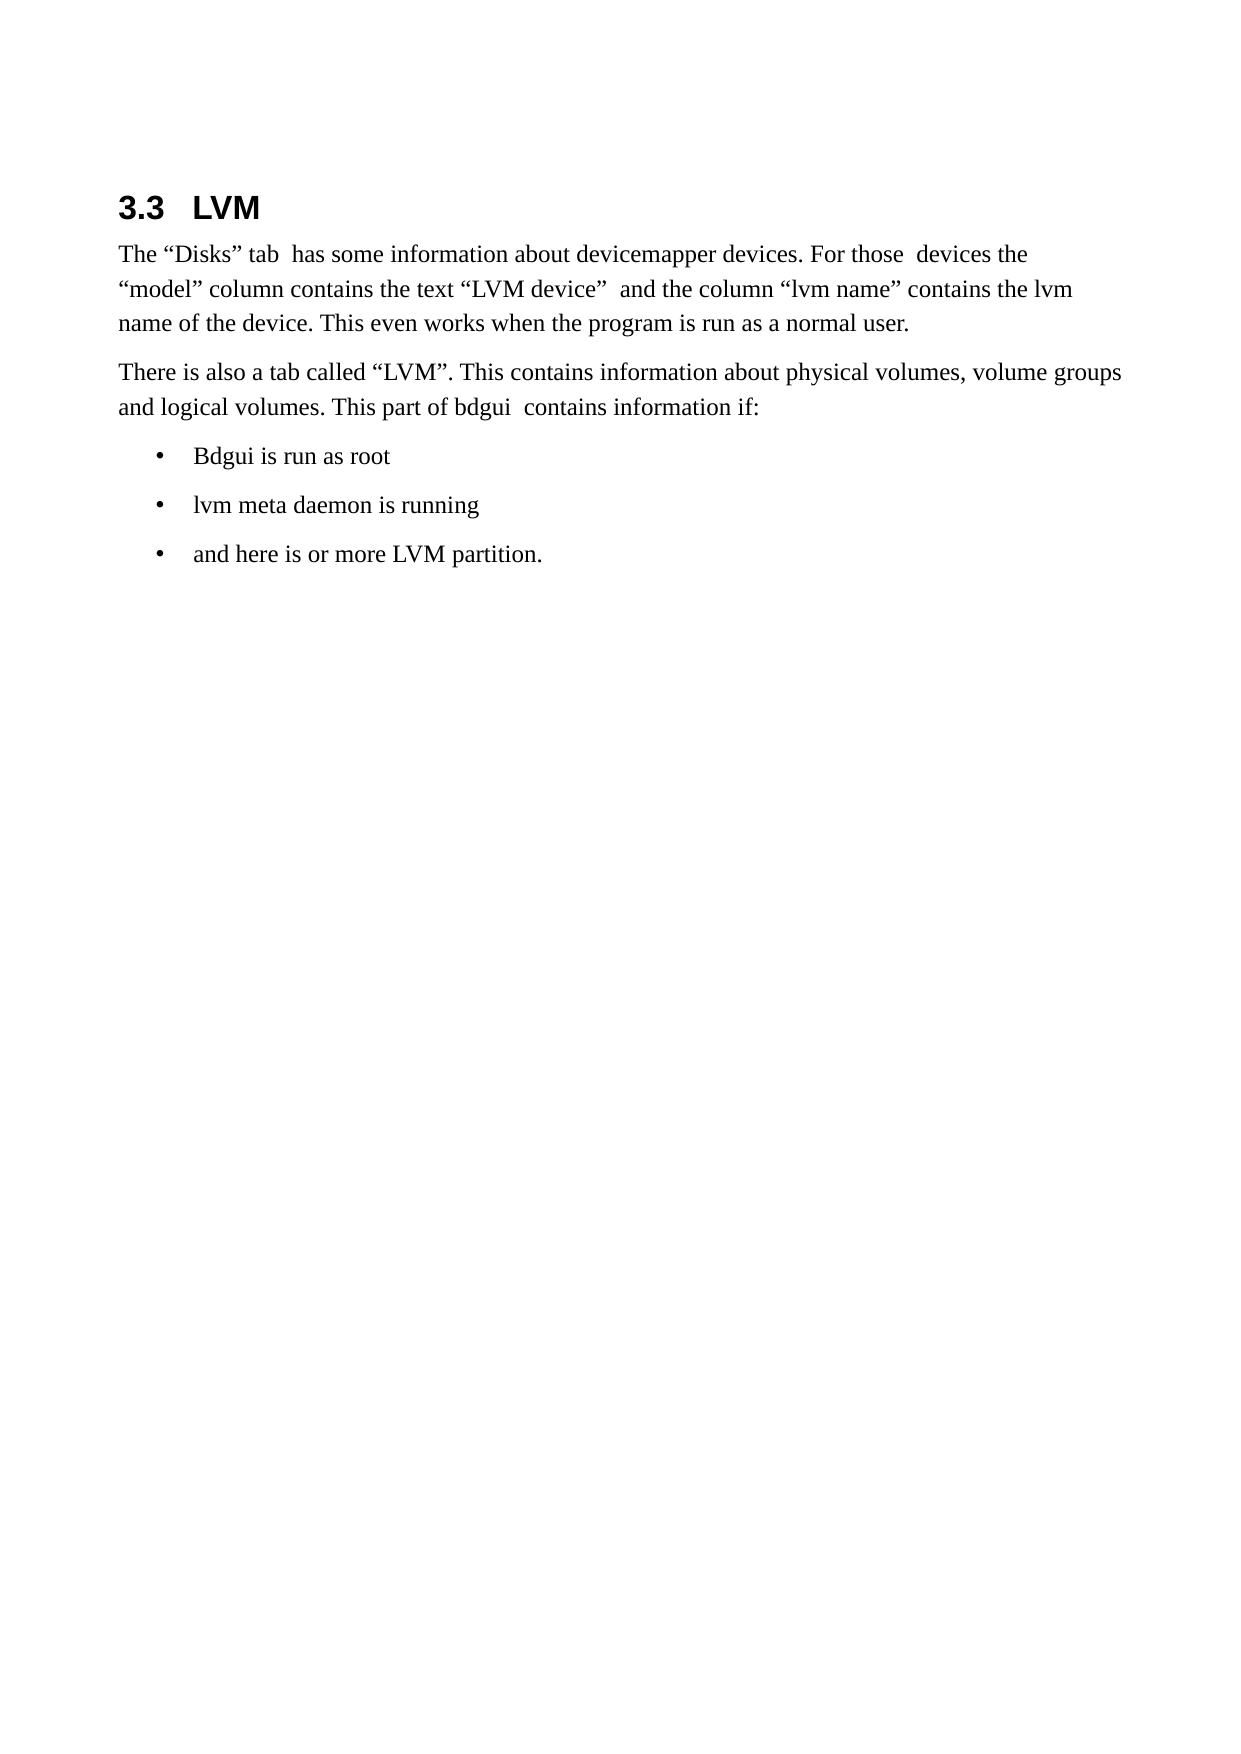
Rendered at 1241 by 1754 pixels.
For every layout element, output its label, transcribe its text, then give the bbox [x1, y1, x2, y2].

text There is also a tab called “LVM”. This contains information about physical volumes, volume groups and logical volumes. This part of bdgui contains information if: [118, 357, 1122, 420]
list Bdgui is run as root [156, 441, 1122, 469]
subtitle LVM [118, 188, 1122, 227]
list and here is or more LVM partition. [156, 539, 1122, 568]
text The “Disks” tab has some information about devicemapper devices. For those devices the “model” column contains the text “LVM device” and the column “lvm name” contains the lvm name of the device. This even works when the program is run as a normal user. [118, 239, 1122, 337]
list lvm meta daemon is running [156, 490, 1122, 518]
